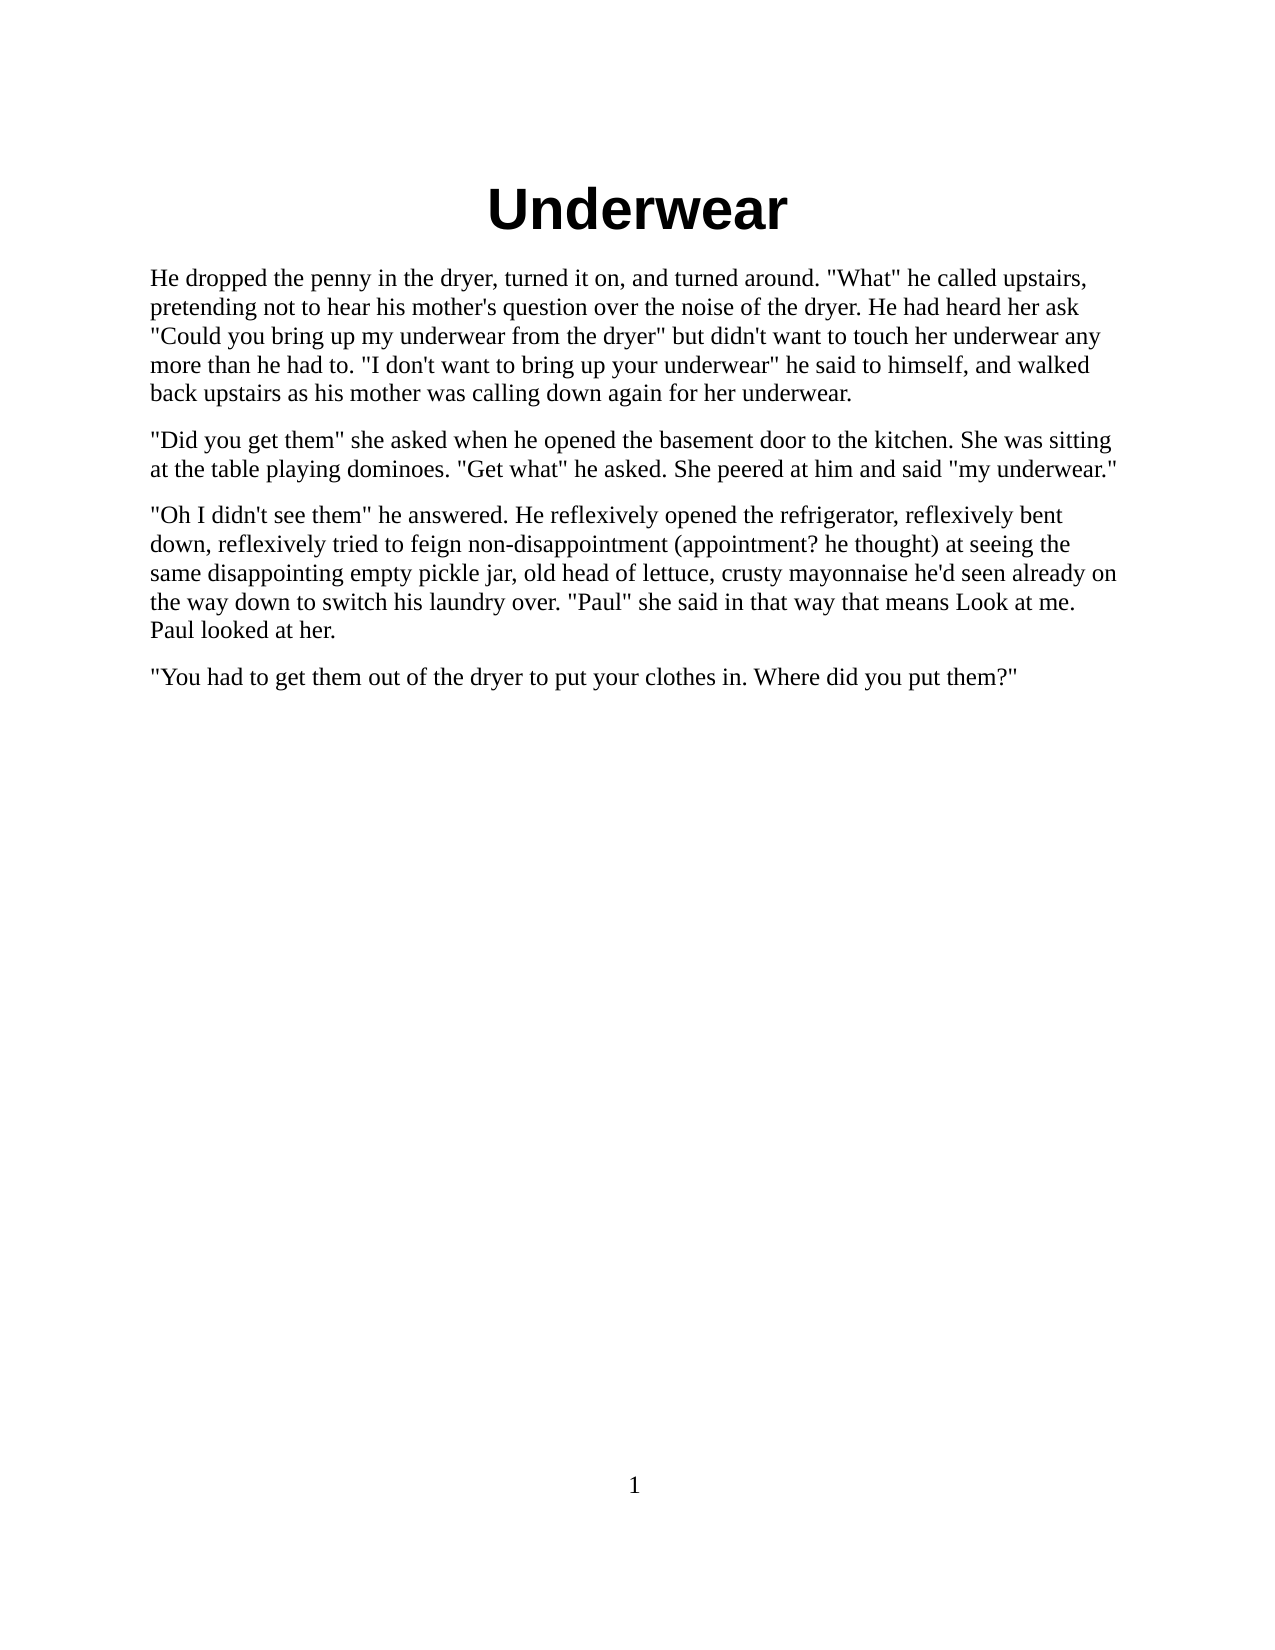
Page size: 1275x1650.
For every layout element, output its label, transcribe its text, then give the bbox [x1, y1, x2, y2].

text "You had to get them out of the dryer to put your clothes in. Where did you put them?" [150, 662, 1125, 691]
text "Did you get them" she asked when he opened the basement door to the kitchen. She was sitting at the table playing dominoes. "Get what" he asked. She peered at him and said "my underwear." [150, 425, 1125, 483]
text He dropped the penny in the dryer, turned it on, and turned around. "What" he called upstairs, pretending not to hear his mother's question over the noise of the dryer. He had heard her ask "Could you bring up my underwear from the dryer" but didn't want to touch her underwear any more than he had to. "I don't want to bring up your underwear" he said to himself, and walked back upstairs as his mother was calling down again for her underwear. [150, 263, 1125, 407]
title Underwear [150, 175, 1125, 242]
text "Oh I didn't see them" he answered. He reflexively opened the refrigerator, reflexively bent down, reflexively tried to feign non-disappointment (appointment? he thought) at seeing the same disappointing empty pickle jar, old head of lettuce, crusty mayonnaise he'd seen already on the way down to switch his laundry over. "Paul" she said in that way that means Look at me. Paul looked at her. [150, 501, 1125, 644]
